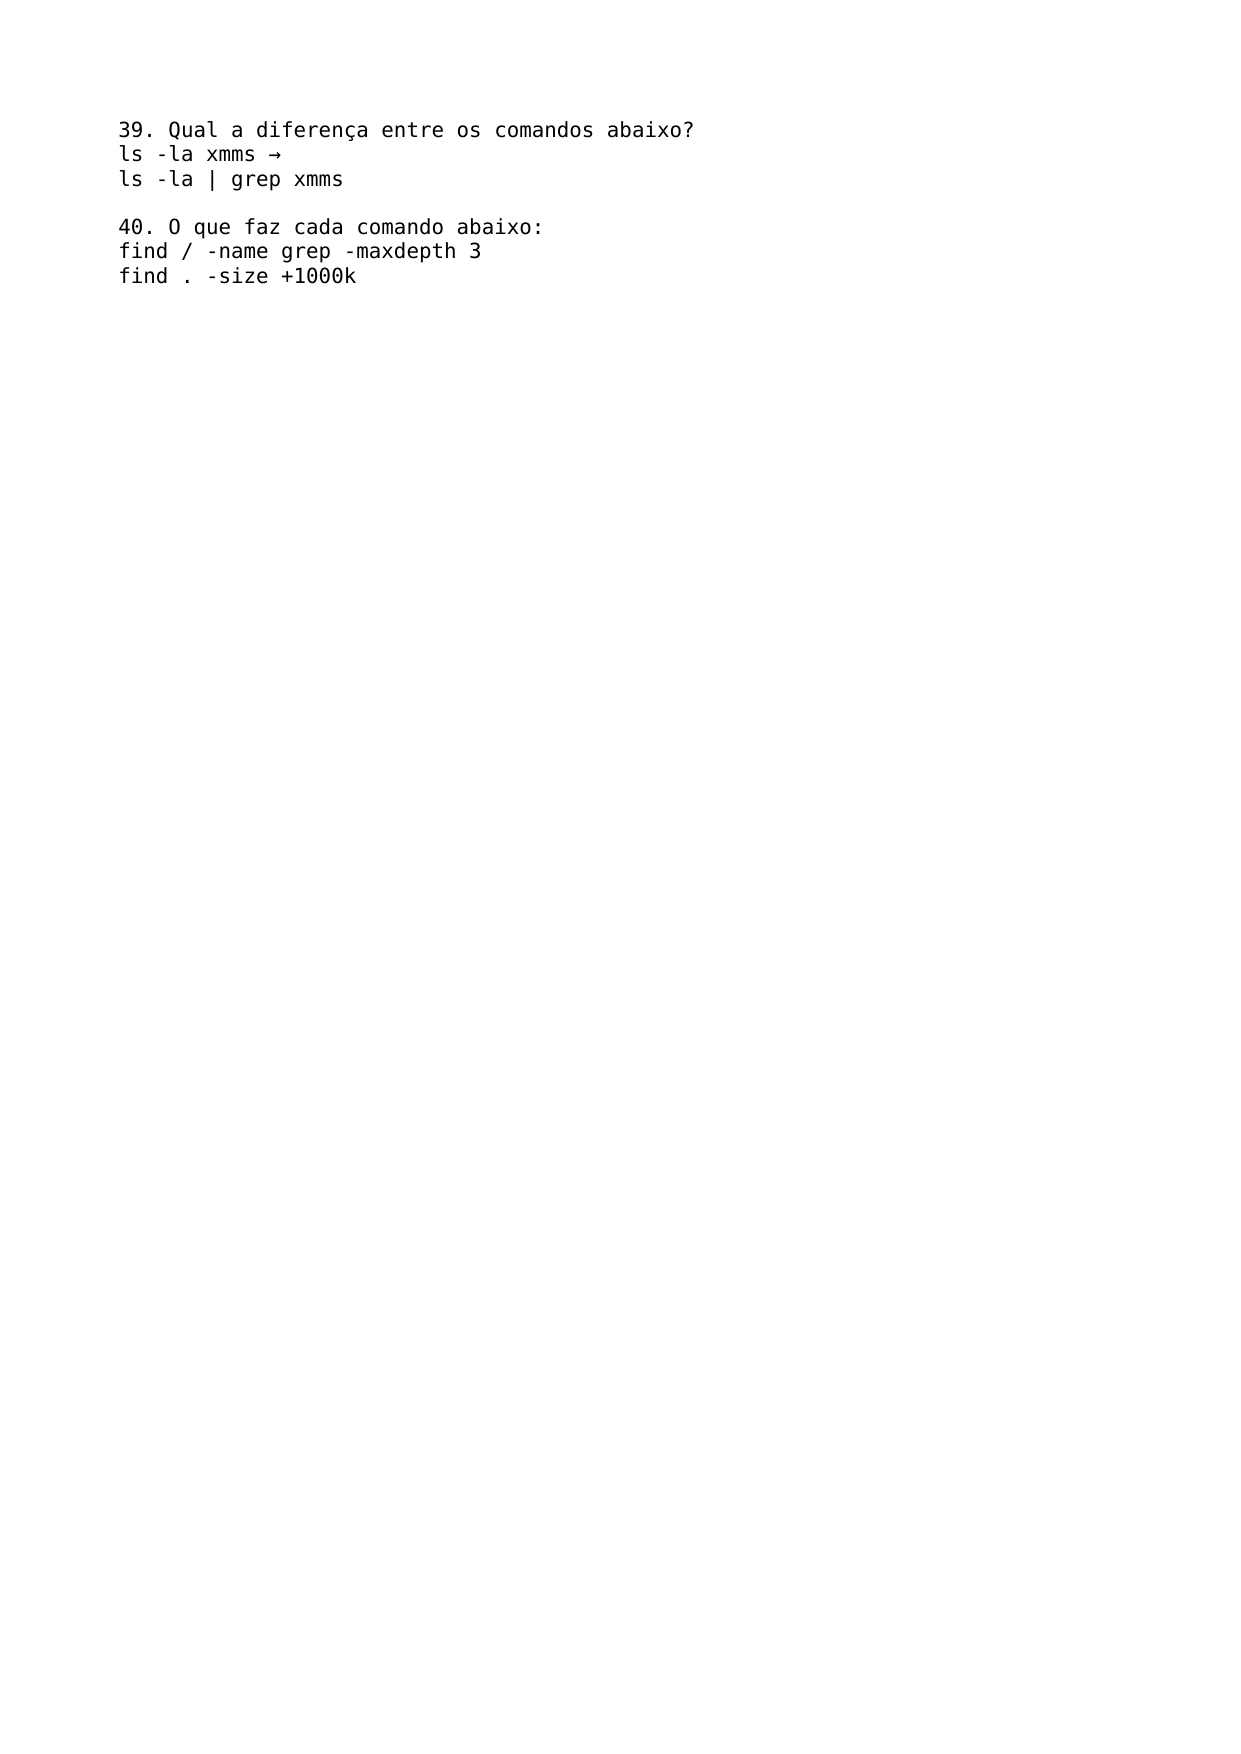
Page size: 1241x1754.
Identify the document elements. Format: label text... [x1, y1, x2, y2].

text find . -size +1000k [118, 264, 1122, 288]
text 39. Qual a diferença entre os comandos abaixo? [118, 118, 1122, 142]
text 40. O que faz cada comando abaixo: [118, 215, 1122, 239]
text ls -la | grep xmms [118, 167, 1122, 191]
text ls -la xmms → [118, 142, 1122, 167]
text find / -name grep -maxdepth 3 [118, 239, 1122, 264]
